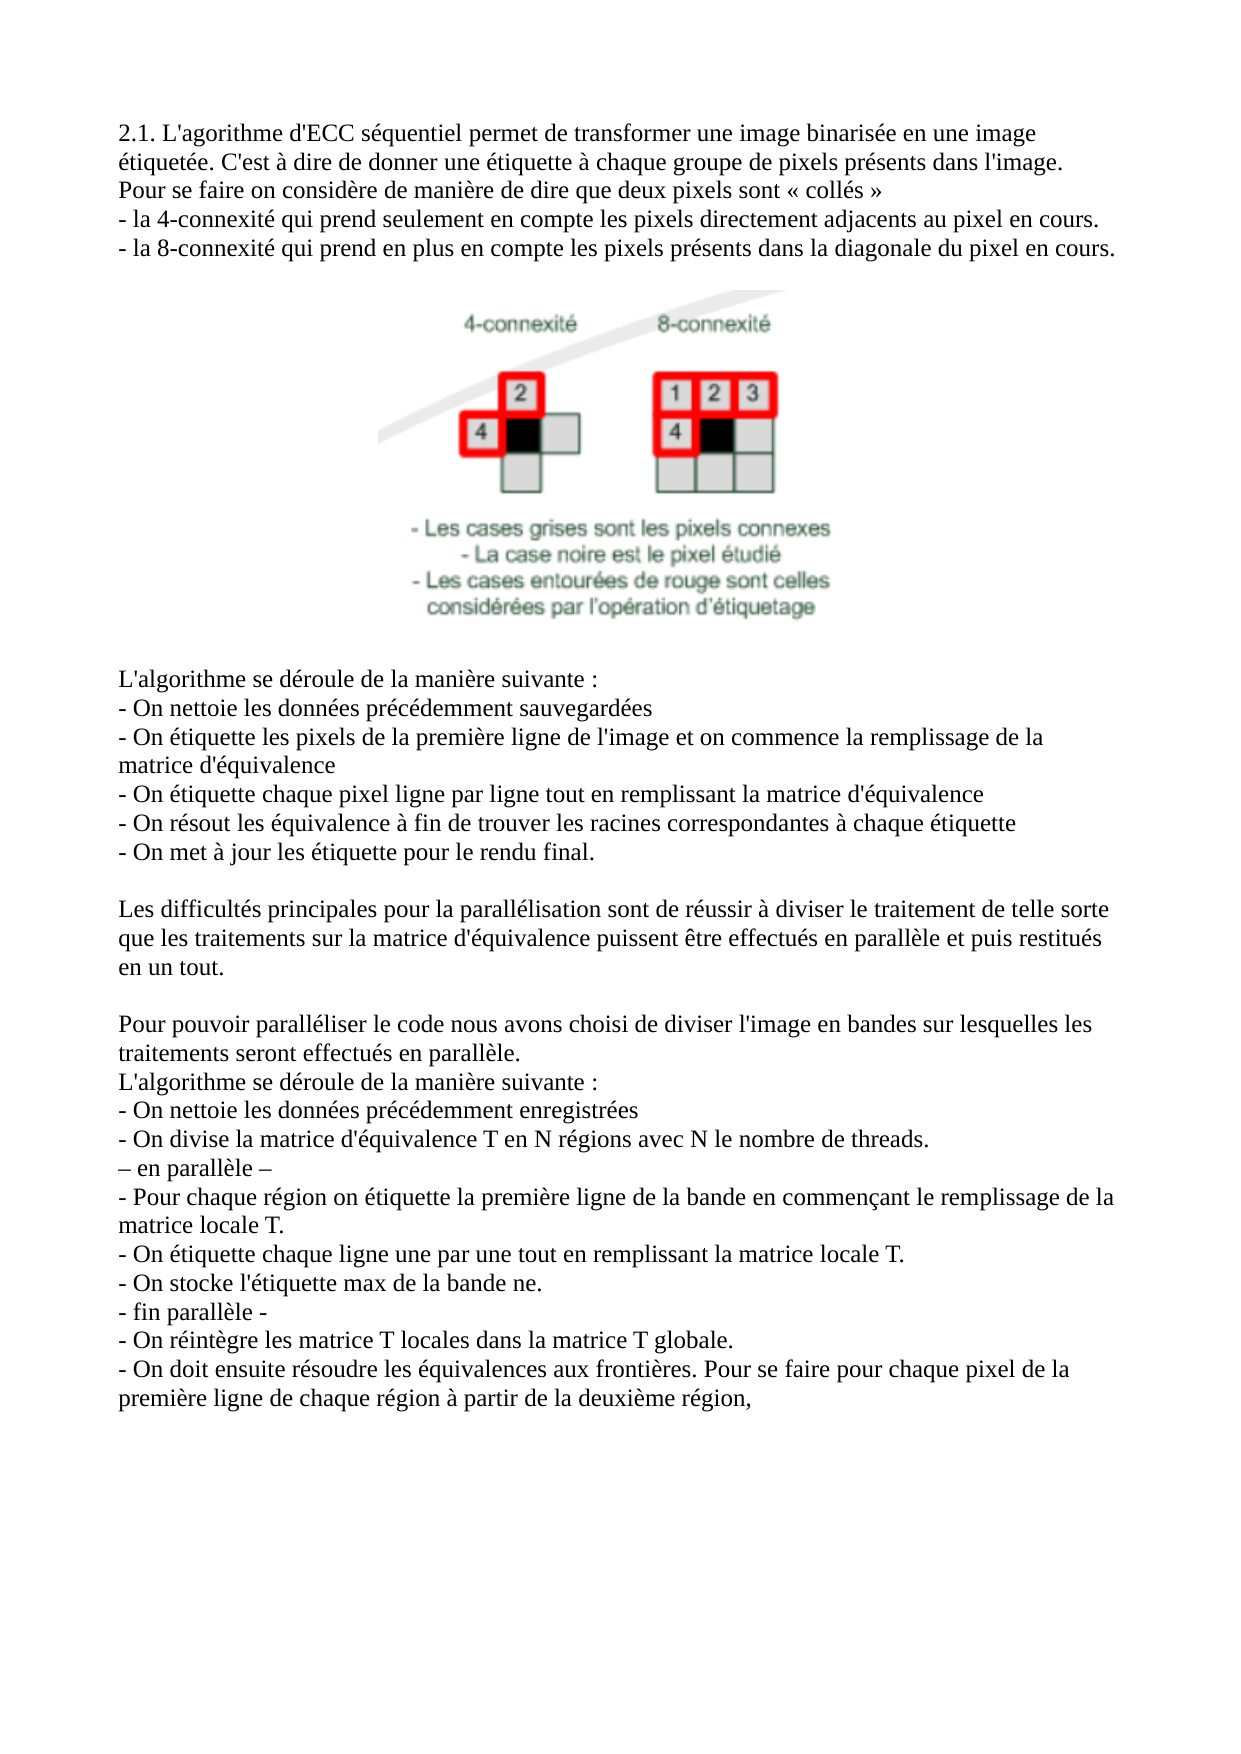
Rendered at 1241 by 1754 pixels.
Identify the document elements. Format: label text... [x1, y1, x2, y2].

text L'algorithme se déroule de la manière suivante : [118, 1067, 1122, 1096]
text - On doit ensuite résoudre les équivalences aux frontières. Pour se faire pour chaque pixel de la première ligne de chaque région à partir de la deuxième région, [118, 1354, 1122, 1412]
text - On étiquette les pixels de la première ligne de l'image et on commence la remplissage de la matrice d'équivalence [118, 722, 1122, 779]
text 2.1. L'agorithme d'ECC séquentiel permet de transformer une image binarisée en une image étiquetée. C'est à dire de donner une étiquette à chaque groupe de pixels présents dans l'image. [118, 118, 1122, 176]
text - On nettoie les données précédemment sauvegardées [118, 693, 1122, 722]
text - On réintègre les matrice T locales dans la matrice T globale. [118, 1326, 1122, 1354]
text - la 4-connexité qui prend seulement en compte les pixels directement adjacents au pixel en cours. [118, 204, 1122, 233]
text - fin parallèle - [118, 1297, 1122, 1326]
text Pour se faire on considère de manière de dire que deux pixels sont « collés » [118, 176, 1122, 204]
text - Pour chaque région on étiquette la première ligne de la bande en commençant le remplissage de la matrice locale T. [118, 1182, 1122, 1239]
text L'algorithme se déroule de la manière suivante : [118, 664, 1122, 693]
text Les difficultés principales pour la parallélisation sont de réussir à diviser le traitement de telle sorte que les traitements sur la matrice d'équivalence puissent être effectués en parallèle et puis restitués en un tout. [118, 894, 1122, 981]
picture [377, 290, 863, 644]
text – en parallèle – [118, 1153, 1122, 1182]
text - On divise la matrice d'équivalence T en N régions avec N le nombre de threads. [118, 1124, 1122, 1153]
text - On nettoie les données précédemment enregistrées [118, 1096, 1122, 1124]
text - la 8-connexité qui prend en plus en compte les pixels présents dans la diagonale du pixel en cours. [118, 233, 1122, 262]
text - On résout les équivalence à fin de trouver les racines correspondantes à chaque étiquette [118, 808, 1122, 837]
text Pour pouvoir paralléliser le code nous avons choisi de diviser l'image en bandes sur lesquelles les traitements seront effectués en parallèle. [118, 1009, 1122, 1067]
text - On met à jour les étiquette pour le rendu final. [118, 837, 1122, 866]
text - On étiquette chaque ligne une par une tout en remplissant la matrice locale T. [118, 1239, 1122, 1268]
text - On étiquette chaque pixel ligne par ligne tout en remplissant la matrice d'équivalence [118, 779, 1122, 808]
text - On stocke l'étiquette max de la bande ne. [118, 1268, 1122, 1297]
